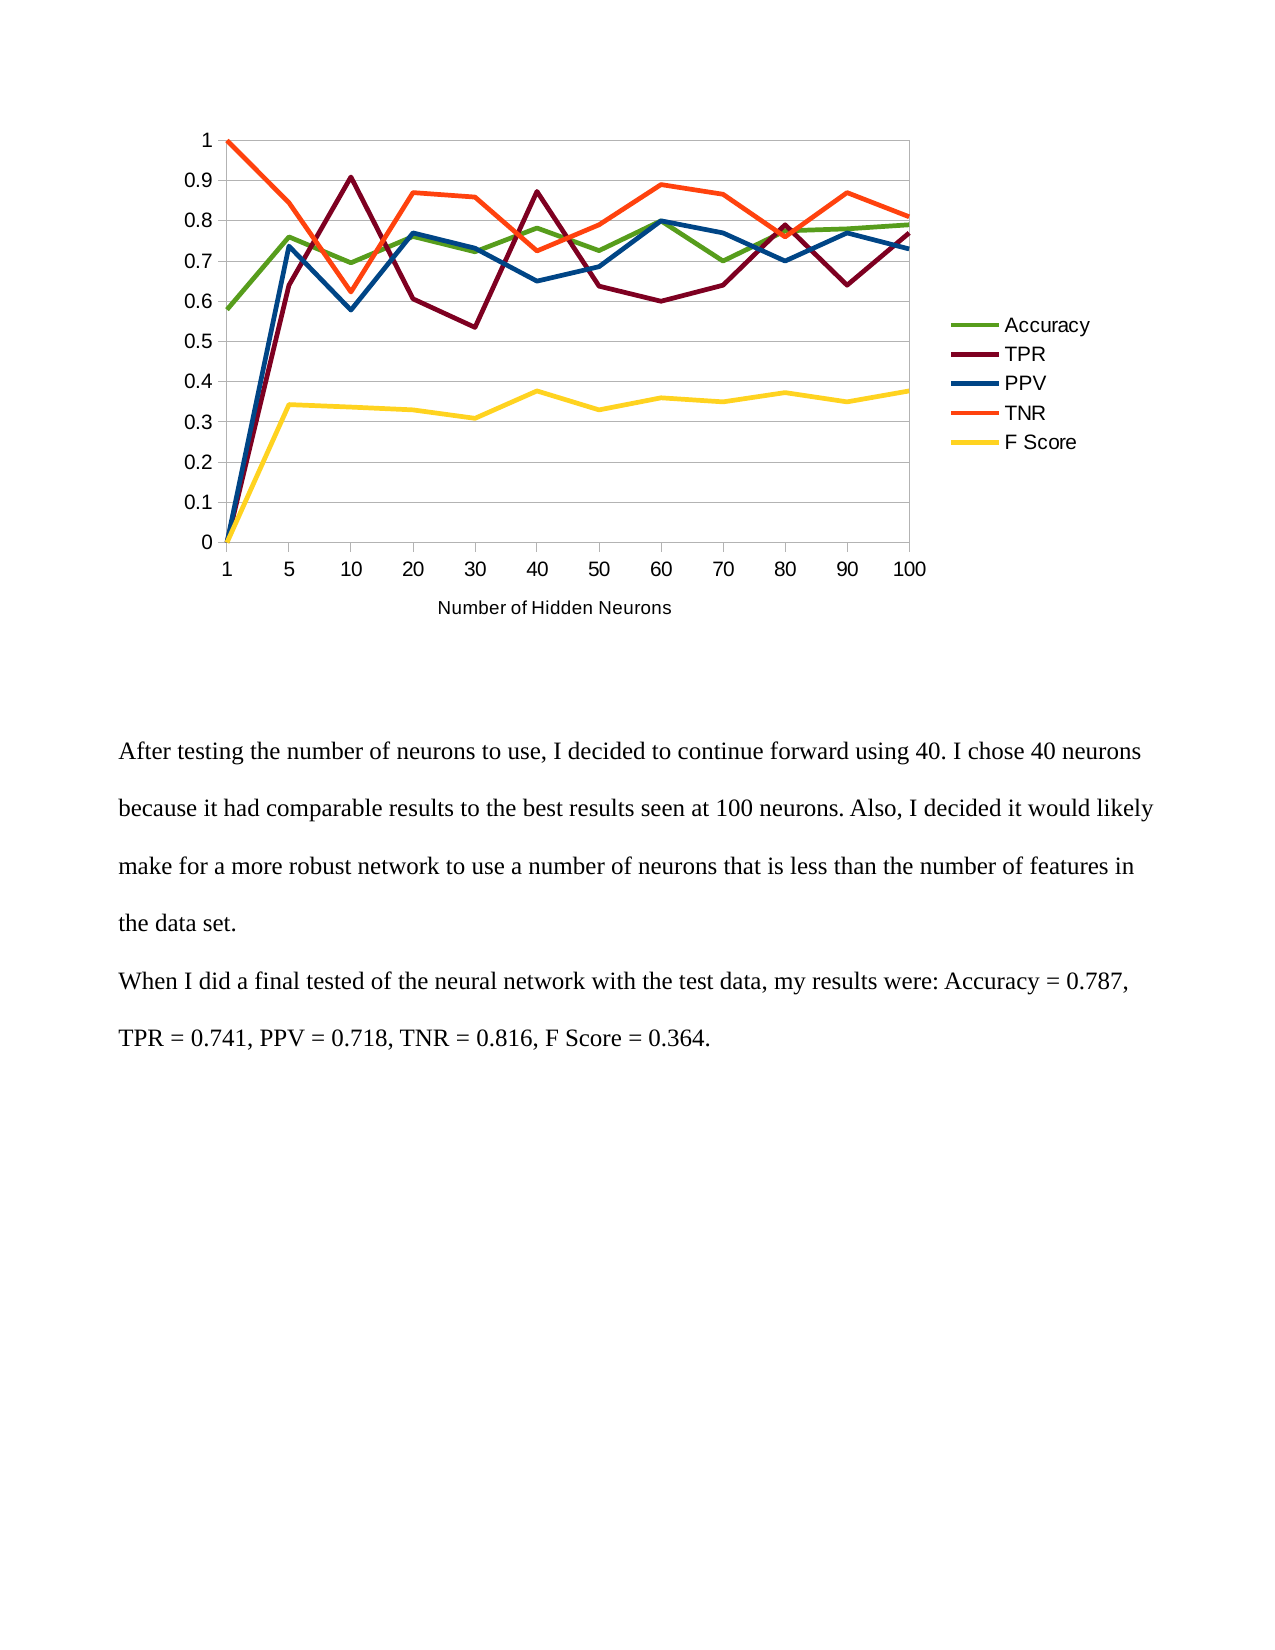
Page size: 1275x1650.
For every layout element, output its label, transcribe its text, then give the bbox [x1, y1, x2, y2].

text When I did a final tested of the neural network with the test data, my results were: Accuracy = 0.787, TPR = 0.741, PPV = 0.718, TNR = 0.816, F Score = 0.364. [118, 966, 1157, 1052]
text After testing the number of neurons to use, I decided to continue forward using 40. I chose 40 neurons because it had comparable results to the best results seen at 100 neurons. Also, I decided it would likely make for a more robust network to use a number of neurons that is less than the number of features in the data set. [118, 736, 1157, 937]
